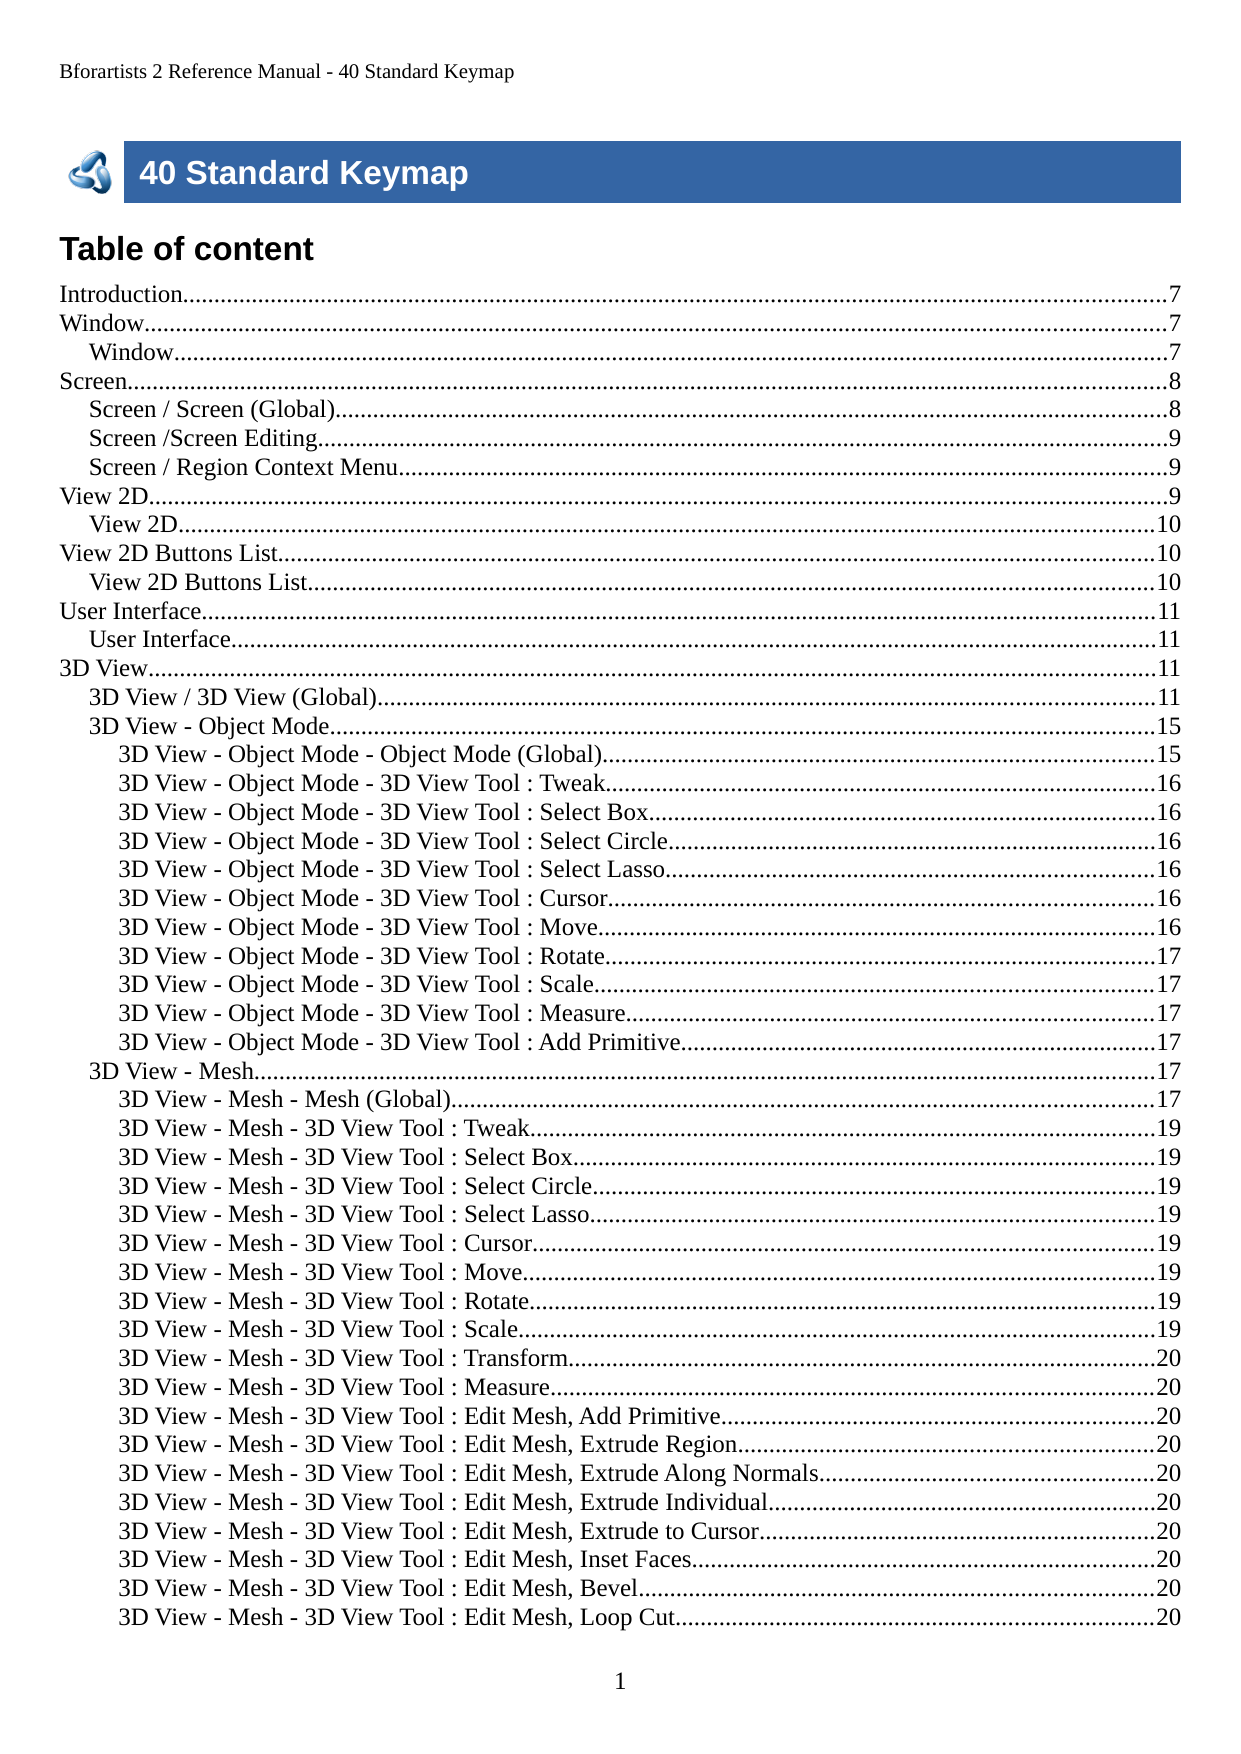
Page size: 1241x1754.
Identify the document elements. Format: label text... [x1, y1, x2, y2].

text 3D View 11 [59, 653, 1181, 682]
text 3D View - Mesh - 3D View Tool : Cursor 19 [118, 1228, 1181, 1257]
text 3D View - Object Mode - Object Mode (Global) 15 [118, 739, 1181, 768]
text 3D View - Mesh - 3D View Tool : Select Box 19 [118, 1142, 1181, 1171]
text Window 7 [59, 308, 1181, 337]
text View 2D Buttons List 10 [88, 567, 1181, 596]
text 3D View - Mesh - 3D View Tool : Scale 19 [118, 1314, 1181, 1343]
text 3D View - Object Mode - 3D View Tool : Rotate 17 [118, 941, 1181, 969]
text Screen / Screen (Global) 8 [88, 394, 1181, 423]
table_header [59, 141, 124, 203]
text 3D View - Mesh - 3D View Tool : Measure 20 [118, 1372, 1181, 1401]
text Screen / Region Context Menu 9 [88, 452, 1181, 481]
text 3D View - Object Mode - 3D View Tool : Move 16 [118, 912, 1181, 941]
text 3D View - Mesh - 3D View Tool : Move 19 [118, 1257, 1181, 1286]
text Screen /Screen Editing 9 [88, 423, 1181, 452]
text 3D View - Mesh - 3D View Tool : Select Circle 19 [118, 1171, 1181, 1199]
text Window 7 [88, 337, 1181, 366]
text 3D View - Mesh - 3D View Tool : Tweak 19 [118, 1113, 1181, 1142]
subtitle Table of content [59, 228, 1181, 267]
text 3D View - Mesh - 3D View Tool : Edit Mesh, Extrude to Cursor 20 [118, 1516, 1181, 1544]
text 3D View - Object Mode - 3D View Tool : Select Circle 16 [118, 826, 1181, 854]
text 3D View - Object Mode - 3D View Tool : Add Primitive 17 [118, 1027, 1181, 1056]
text 3D View - Mesh - 3D View Tool : Edit Mesh, Loop Cut 20 [118, 1602, 1181, 1631]
text View 2D 9 [59, 481, 1181, 509]
picture [65, 147, 114, 197]
text 3D View - Object Mode - 3D View Tool : Cursor 16 [118, 883, 1181, 912]
text 3D View - Object Mode - 3D View Tool : Select Lasso 16 [118, 854, 1181, 883]
text View 2D 10 [88, 509, 1181, 538]
table_header 40 Standard Keymap [124, 141, 1181, 203]
text 3D View - Object Mode - 3D View Tool : Select Box 16 [118, 797, 1181, 826]
text 3D View - Mesh - 3D View Tool : Edit Mesh, Extrude Along Normals 20 [118, 1458, 1181, 1487]
text 3D View - Mesh - 3D View Tool : Select Lasso 19 [118, 1199, 1181, 1228]
text 3D View - Object Mode - 3D View Tool : Scale 17 [118, 969, 1181, 998]
text 3D View - Mesh - 3D View Tool : Transform 20 [118, 1343, 1181, 1372]
text Introduction 7 [59, 279, 1181, 308]
text 3D View - Object Mode 15 [88, 711, 1181, 739]
text Screen 8 [59, 366, 1181, 394]
text 3D View - Mesh 17 [88, 1056, 1181, 1084]
text User Interface 11 [59, 596, 1181, 624]
text 3D View - Mesh - 3D View Tool : Edit Mesh, Add Primitive 20 [118, 1401, 1181, 1429]
text 3D View - Mesh - 3D View Tool : Edit Mesh, Extrude Individual 20 [118, 1487, 1181, 1516]
text 3D View - Mesh - 3D View Tool : Edit Mesh, Bevel 20 [118, 1573, 1181, 1602]
text 3D View - Mesh - 3D View Tool : Edit Mesh, Inset Faces 20 [118, 1544, 1181, 1573]
text 3D View / 3D View (Global) 11 [88, 682, 1181, 711]
text 3D View - Object Mode - 3D View Tool : Tweak 16 [118, 768, 1181, 797]
text 3D View - Object Mode - 3D View Tool : Measure 17 [118, 998, 1181, 1027]
text View 2D Buttons List 10 [59, 538, 1181, 567]
text 3D View - Mesh - 3D View Tool : Edit Mesh, Extrude Region 20 [118, 1429, 1181, 1458]
text User Interface 11 [88, 624, 1181, 653]
text 3D View - Mesh - Mesh (Global) 17 [118, 1084, 1181, 1113]
text 3D View - Mesh - 3D View Tool : Rotate 19 [118, 1286, 1181, 1314]
